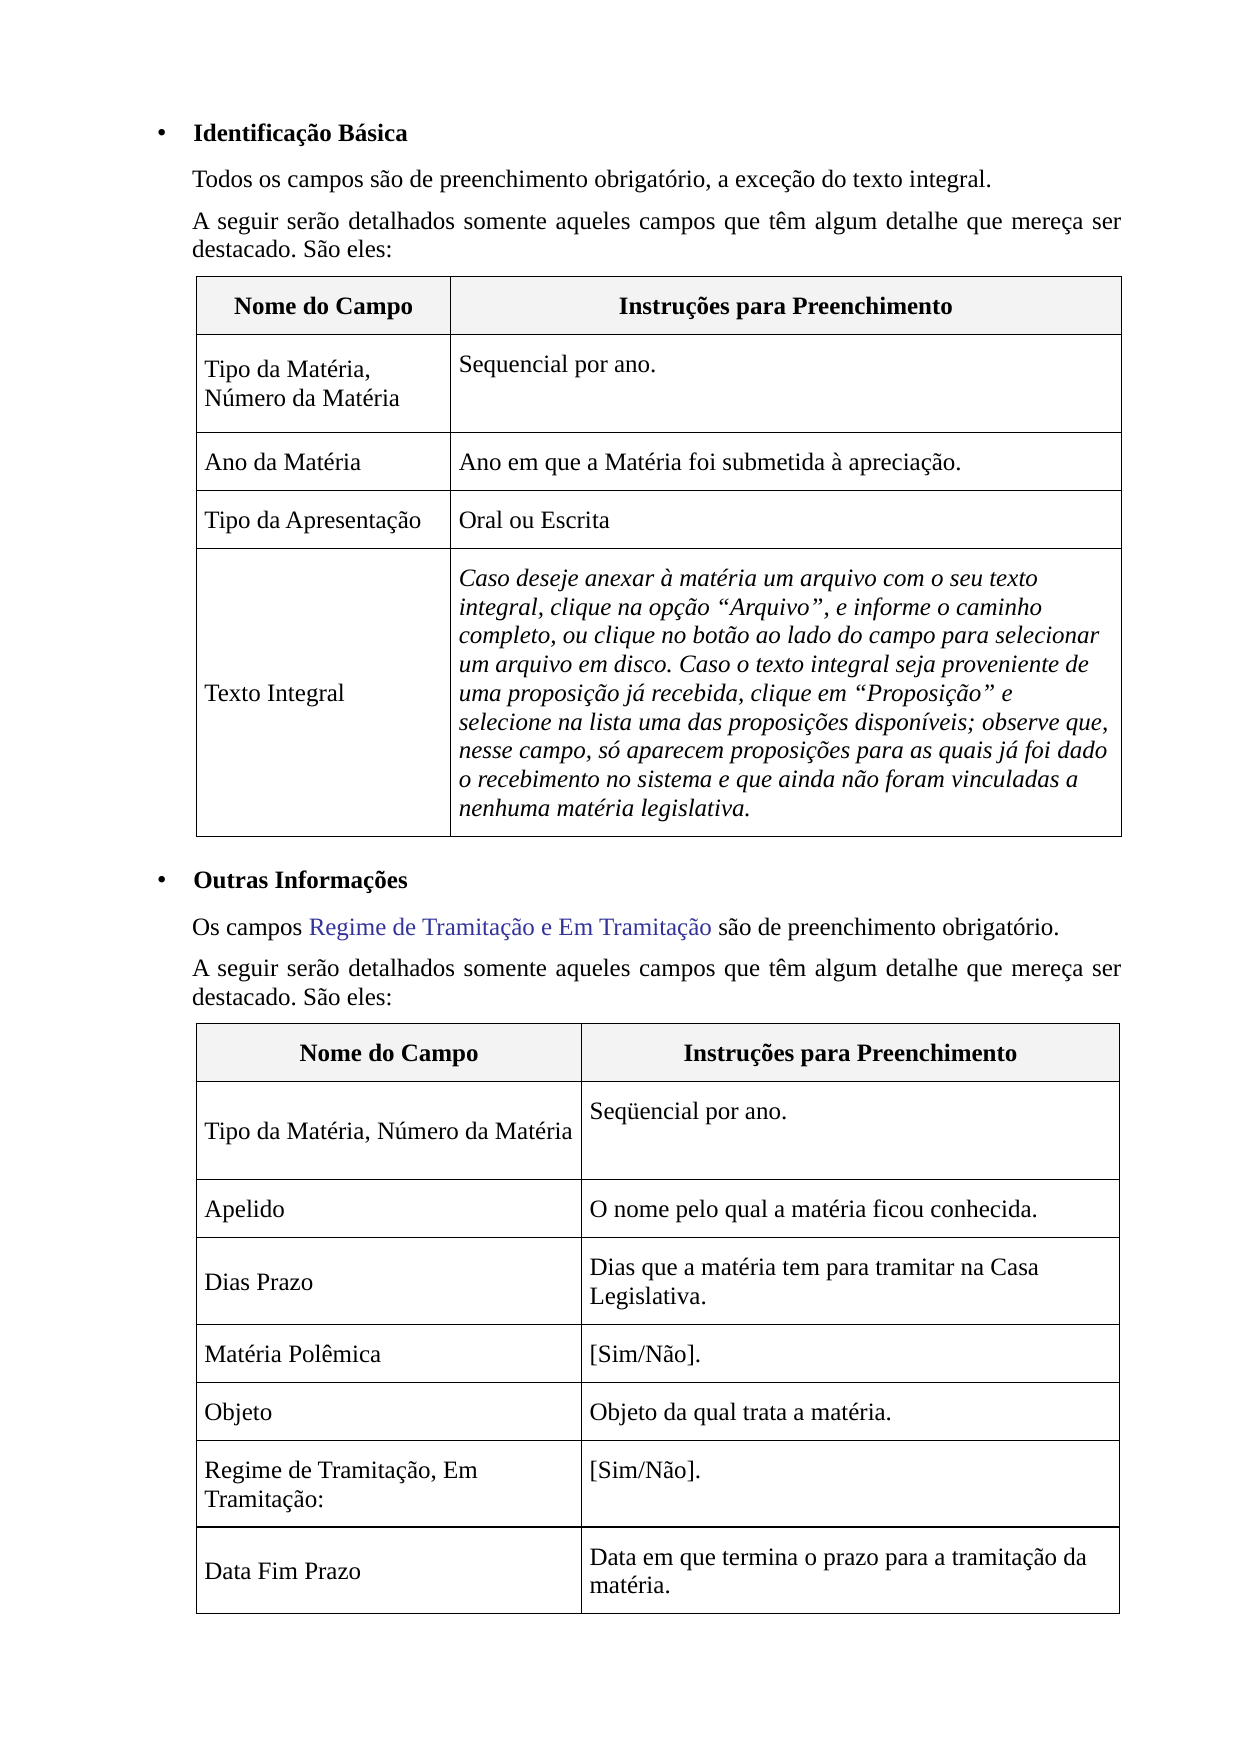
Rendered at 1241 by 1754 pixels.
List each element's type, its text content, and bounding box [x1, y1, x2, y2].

table_cell Dias que a matéria tem para tramitar na Casa Legislativa. [582, 1238, 1119, 1324]
table_cell Matéria Polêmica [197, 1325, 581, 1382]
text A seguir serão detalhados somente aqueles campos que têm algum detalhe que mereça ser destacado. São eles: [192, 953, 1122, 1011]
table_header Instruções para Preenchimento [451, 277, 1121, 334]
text Os campos Regime de Tramitação e Em Tramitação são de preenchimento obrigatório. [192, 912, 1122, 941]
text A seguir serão detalhados somente aqueles campos que têm algum detalhe que mereça ser destacado. São eles: [192, 206, 1122, 263]
table_cell Objeto da qual trata a matéria. [582, 1383, 1119, 1440]
table_cell Oral ou Escrita [451, 491, 1121, 548]
table_cell Apelido [197, 1180, 581, 1237]
table_cell Objeto [197, 1383, 581, 1440]
table_cell Caso deseje anexar à matéria um arquivo com o seu texto integral, clique na opção “Arquivo”, e informe o caminho completo, ou clique no botão ao lado do campo para selecionar um arquivo em disco. Caso o texto integral seja proveniente de uma proposição já recebida, clique em “Proposição” e selecione na lista uma das proposições disponíveis; observe que, nesse campo, só aparecem proposições para as quais já foi dado o recebimento no sistema e que ainda não foram vinculadas a nenhuma matéria legislativa. [451, 549, 1121, 836]
table_cell Ano da Matéria [197, 433, 450, 490]
table_cell Tipo da Matéria, Número da Matéria [197, 1082, 581, 1179]
table_cell Tipo da Apresentação [197, 491, 450, 548]
table_cell Tipo da Matéria, Número da Matéria [197, 335, 450, 432]
table_cell Texto Integral [197, 549, 450, 836]
table_header Nome do Campo [197, 1024, 581, 1081]
table_cell O nome pelo qual a matéria ficou conhecida. [582, 1180, 1119, 1237]
table_cell [Sim/Não]. [582, 1441, 1119, 1526]
table_cell Data Fim Prazo [197, 1528, 581, 1613]
table_cell [Sim/Não]. [582, 1325, 1119, 1382]
table_header Nome do Campo [197, 277, 450, 334]
list Identificação Básica [157, 118, 1122, 147]
table_cell Dias Prazo [197, 1238, 581, 1324]
table_header Instruções para Preenchimento [582, 1024, 1119, 1081]
table_cell Sequencial por ano. [451, 335, 1121, 432]
table_cell Data em que termina o prazo para a tramitação da matéria. [582, 1528, 1119, 1613]
table_cell Regime de Tramitação, Em Tramitação: [197, 1441, 581, 1526]
text Todos os campos são de preenchimento obrigatório, a exceção do texto integral. [192, 164, 1122, 193]
table_cell Seqüencial por ano. [582, 1082, 1119, 1179]
list Outras Informações [157, 866, 1122, 894]
table_cell Ano em que a Matéria foi submetida à apreciação. [451, 433, 1121, 490]
